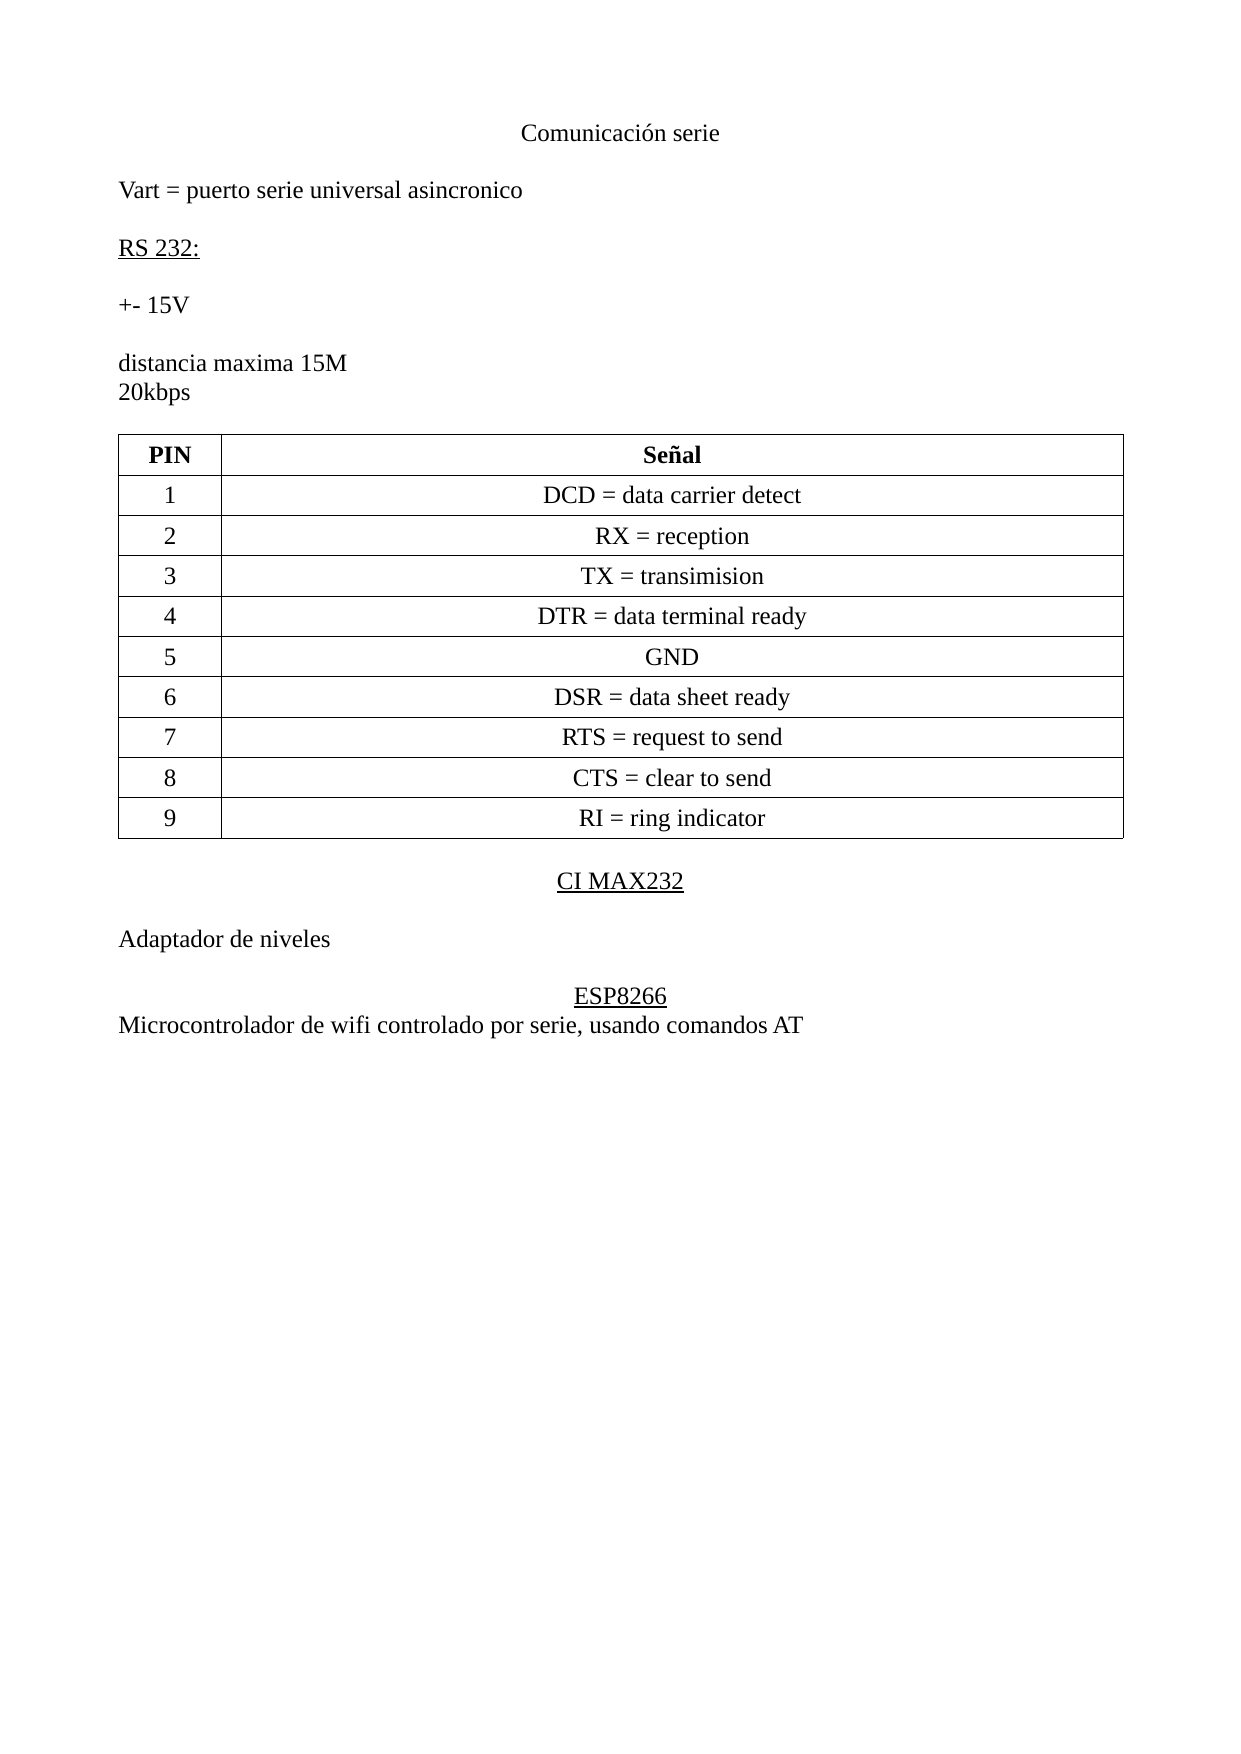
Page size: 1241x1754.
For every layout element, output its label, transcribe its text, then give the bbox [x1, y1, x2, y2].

text Comunicación serie [118, 118, 1122, 147]
text ESP8266 [118, 981, 1122, 1010]
table_cell 6 [119, 677, 221, 717]
text Adaptador de niveles [118, 924, 1122, 953]
table_cell GND [222, 637, 1123, 676]
table_cell CTS = clear to send [222, 758, 1123, 797]
table_cell RI = ring indicator [222, 798, 1123, 837]
table_cell DTR = data terminal ready [222, 597, 1123, 636]
text Microcontrolador de wifi controlado por serie, usando comandos AT [118, 1010, 1122, 1039]
table_cell 4 [119, 597, 221, 636]
table_cell 5 [119, 637, 221, 676]
text CI MAX232 [118, 866, 1122, 895]
text Vart = puerto serie universal asincronico [118, 176, 1122, 204]
table_cell 3 [119, 556, 221, 596]
table_cell DSR = data sheet ready [222, 677, 1123, 717]
table_cell 8 [119, 758, 221, 797]
table_cell RX = reception [222, 516, 1123, 555]
text distancia maxima 15M [118, 348, 1122, 377]
text +- 15V [118, 291, 1122, 319]
table_cell RTS = request to send [222, 718, 1123, 757]
table_cell 7 [119, 718, 221, 757]
table_header Señal [222, 435, 1123, 475]
table_cell 1 [119, 476, 221, 515]
table_cell TX = transimision [222, 556, 1123, 596]
text 20kbps [118, 377, 1122, 406]
table_cell 2 [119, 516, 221, 555]
table_cell DCD = data carrier detect [222, 476, 1123, 515]
table_header PIN [119, 435, 221, 475]
text RS 232: [118, 233, 1122, 262]
table_cell 9 [119, 798, 221, 837]
